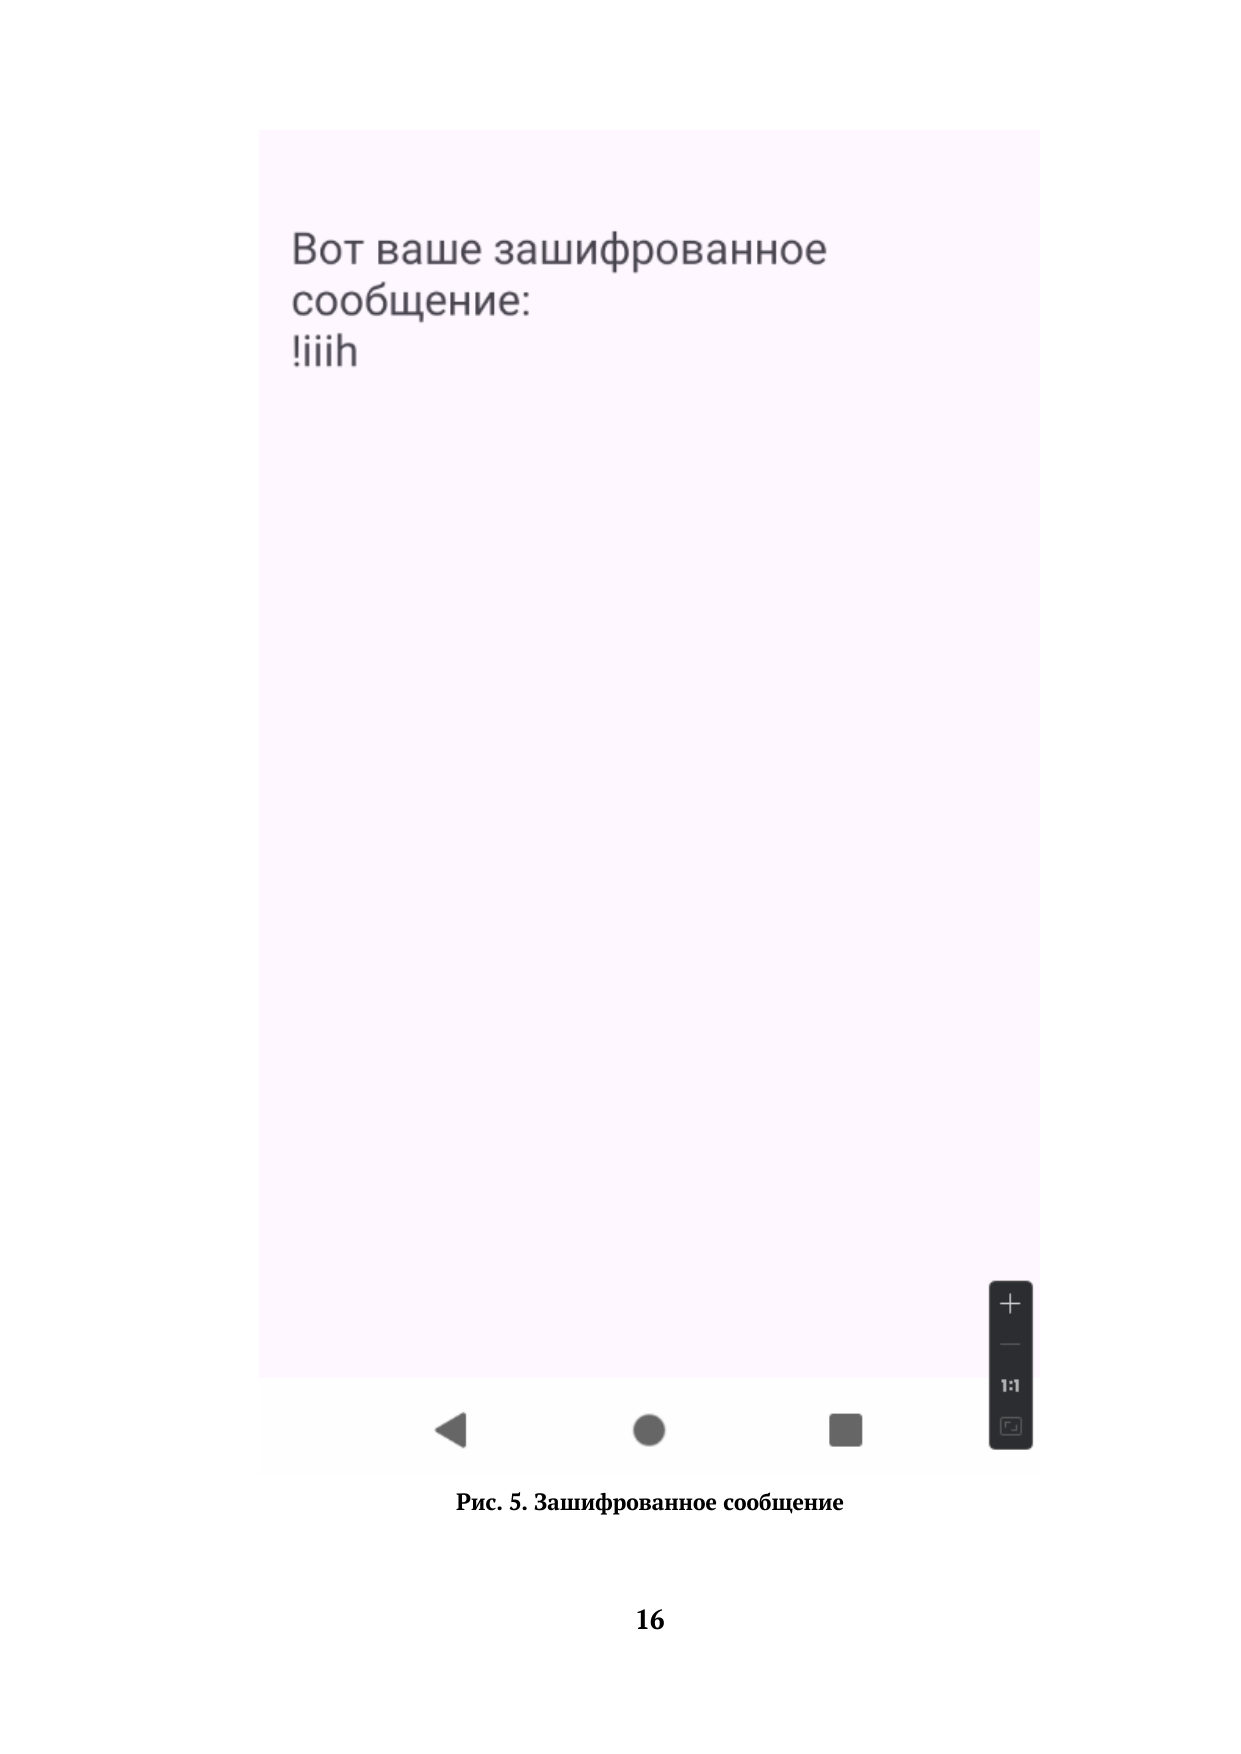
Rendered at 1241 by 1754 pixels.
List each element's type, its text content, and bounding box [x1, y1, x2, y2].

picture [258, 130, 1041, 1475]
text Рис. 5. Зашифрованное сообщение [259, 1475, 1040, 1516]
